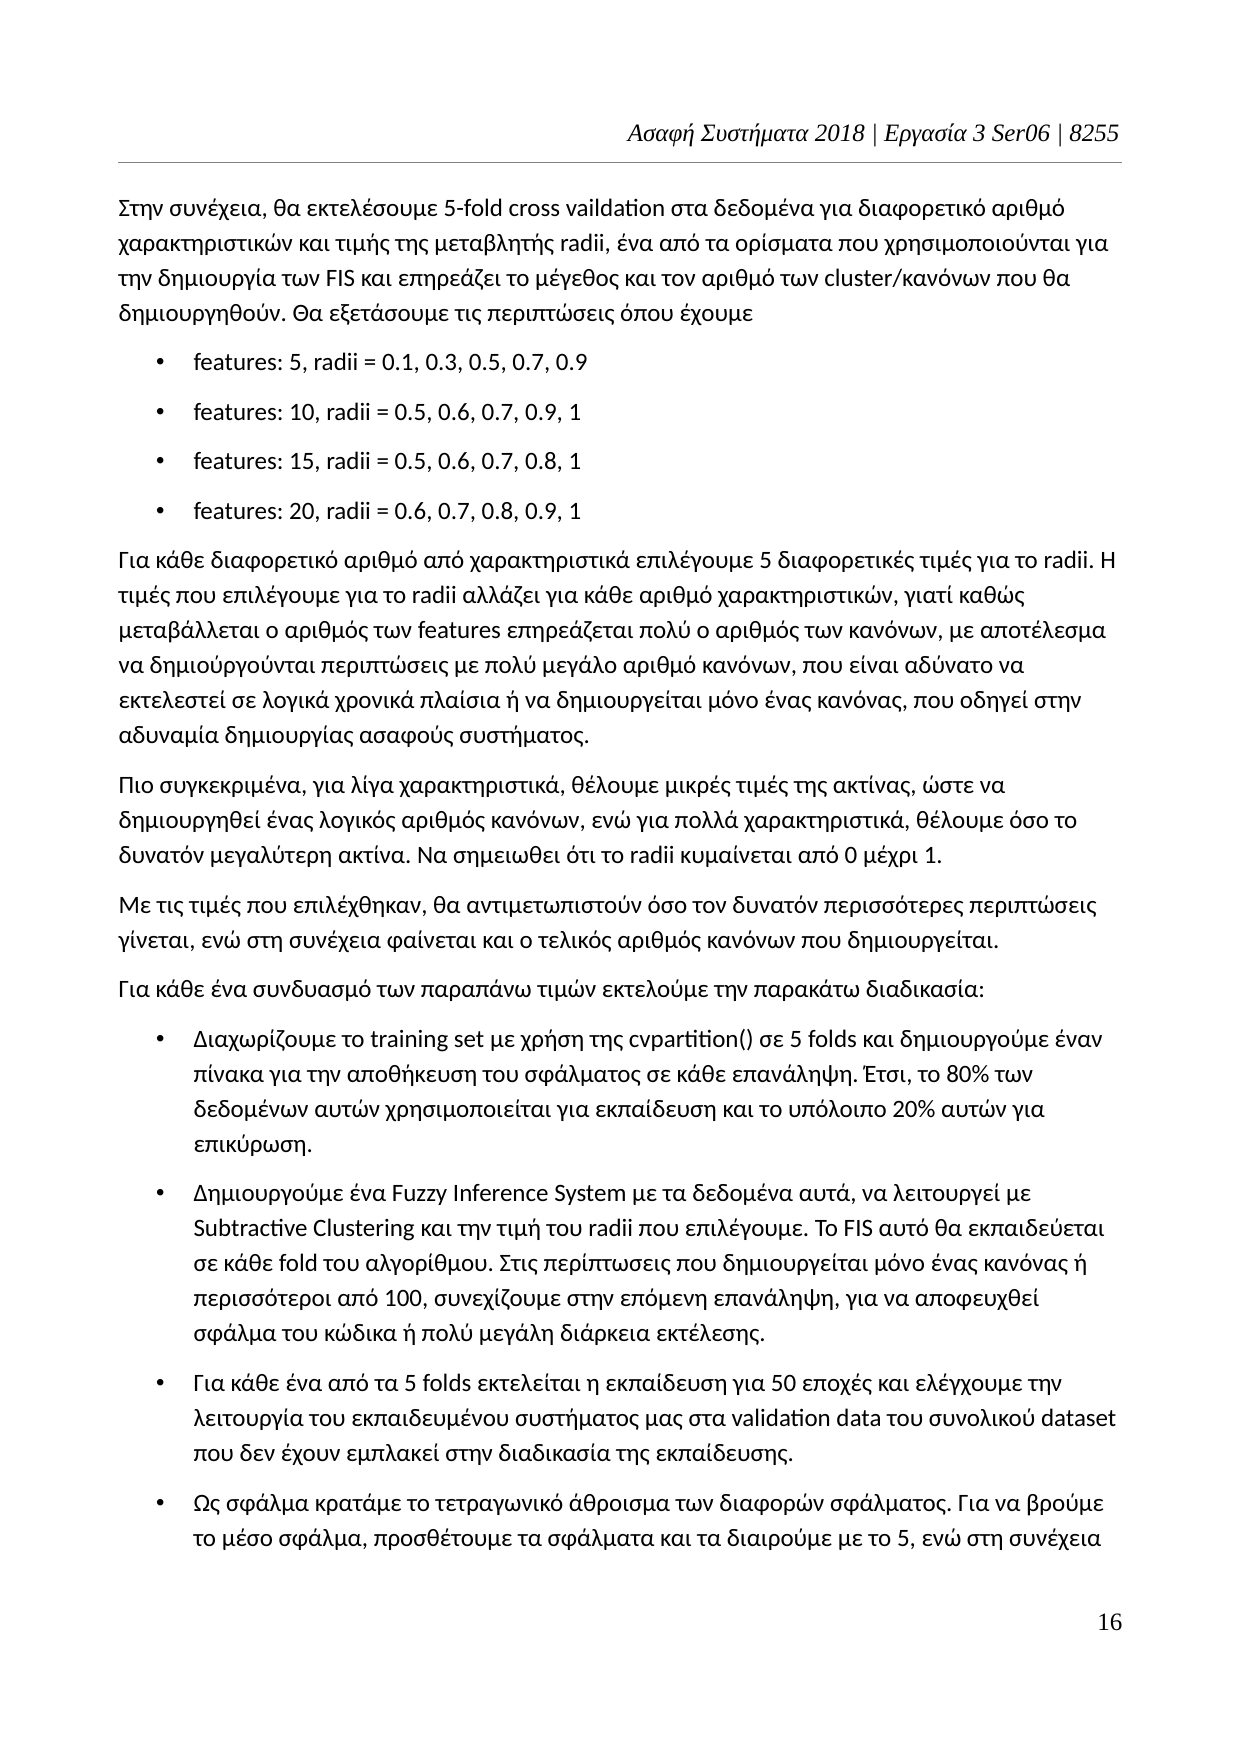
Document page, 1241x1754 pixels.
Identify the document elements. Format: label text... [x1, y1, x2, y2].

list Διαχωρίζουμε το training set με χρήση της cvpartition() σε 5 folds και δημιουργούμε έναν πίνακα για την αποθήκευση του σφάλματος σε κάθε επανάληψη. Έτσι, το 80% των δεδομένων αυτών χρησιμοποιείται για εκπαίδευση και το υπόλοιπο 20% αυτών για επικύρωση. [156, 1023, 1122, 1158]
list Δημιουργούμε ένα Fuzzy Inference System με τα δεδομένα αυτά, να λειτουργεί με Subtractive Clustering και την τιμή του radii που επιλέγουμε. Το FIS αυτό θα εκπαιδεύεται σε κάθε fold του αλγορίθμου. Στις περίπτωσεις που δημιουργείται μόνο ένας κανόνας ή περισσότεροι από 100, συνεχίζουμε στην επόμενη επανάληψη, για να αποφευχθεί σφάλμα του κώδικα ή πολύ μεγάλη διάρκεια εκτέλεσης. [156, 1178, 1122, 1348]
text Στην συνέχεια, θα εκτελέσουμε 5-fold cross vaildation στα δεδομένα για διαφορετικό αριθμό χαρακτηριστικών και τιμής της μεταβλητής radii, ένα από τα ορίσματα που χρησιμοποιούνται για την δημιουργία των FIS και επηρεάζει το μέγεθος και τον αριθμό των cluster/κανόνων που θα δημιουργηθούν. Θα εξετάσουμε τις περιπτώσεις όπου έχουμε [118, 192, 1122, 327]
text Για κάθε ένα συνδυασμό των παραπάνω τιμών εκτελούμε την παρακάτω διαδικασία: [118, 973, 1122, 1004]
list features: 15, radii = 0.5, 0.6, 0.7, 0.8, 1 [156, 446, 1122, 476]
text Για κάθε διαφορετικό αριθμό από χαρακτηριστικά επιλέγουμε 5 διαφορετικές τιμές για το radii. Η τιμές που επιλέγουμε για το radii αλλάζει για κάθε αριθμό χαρακτηριστικών, γιατί καθώς μεταβάλλεται ο αριθμός των features επηρεάζεται πολύ ο αριθμός των κανόνων, με αποτέλεσμα να δημιούργούνται περιπτώσεις με πολύ μεγάλο αριθμό κανόνων, που είναι αδύνατο να εκτελεστεί σε λογικά χρονικά πλαίσια ή να δημιουργείται μόνο ένας κανόνας, που οδηγεί στην αδυναμία δημιουργίας ασαφούς συστήματος. [118, 545, 1122, 750]
list features: 5, radii = 0.1, 0.3, 0.5, 0.7, 0.9 [156, 346, 1122, 377]
text Πιο συγκεκριμένα, για λίγα χαρακτηριστικά, θέλουμε μικρές τιμές της ακτίνας, ώστε να δημιουργηθεί ένας λογικός αριθμός κανόνων, ενώ για πολλά χαρακτηριστικά, θέλουμε όσο το δυνατόν μεγαλύτερη ακτίνα. Να σημειωθει ότι το radii κυμαίνεται από 0 μέχρι 1. [118, 769, 1122, 870]
list features: 10, radii = 0.5, 0.6, 0.7, 0.9, 1 [156, 396, 1122, 426]
list Ως σφάλμα κρατάμε το τετραγωνικό άθροισμα των διαφορών σφάλματος. Για να βρούμε το μέσο σφάλμα, προσθέτουμε τα σφάλματα και τα διαιρούμε με το 5, ενώ στη συνέχεια [156, 1487, 1122, 1552]
text Με τις τιμές που επιλέχθηκαν, θα αντιμετωπιστούν όσο τον δυνατόν περισσότερες περιπτώσεις γίνεται, ενώ στη συνέχεια φαίνεται και ο τελικός αριθμός κανόνων που δημιουργείται. [118, 889, 1122, 954]
list features: 20, radii = 0.6, 0.7, 0.8, 0.9, 1 [156, 495, 1122, 526]
list Για κάθε ένα από τα 5 folds εκτελείται η εκπαίδευση για 50 εποχές και ελέγχουμε την λειτουργία του εκπαιδευμένου συστήματος μας στα validation data του συνολικού dataset που δεν έχουν εμπλακεί στην διαδικασία της εκπαίδευσης. [156, 1367, 1122, 1468]
